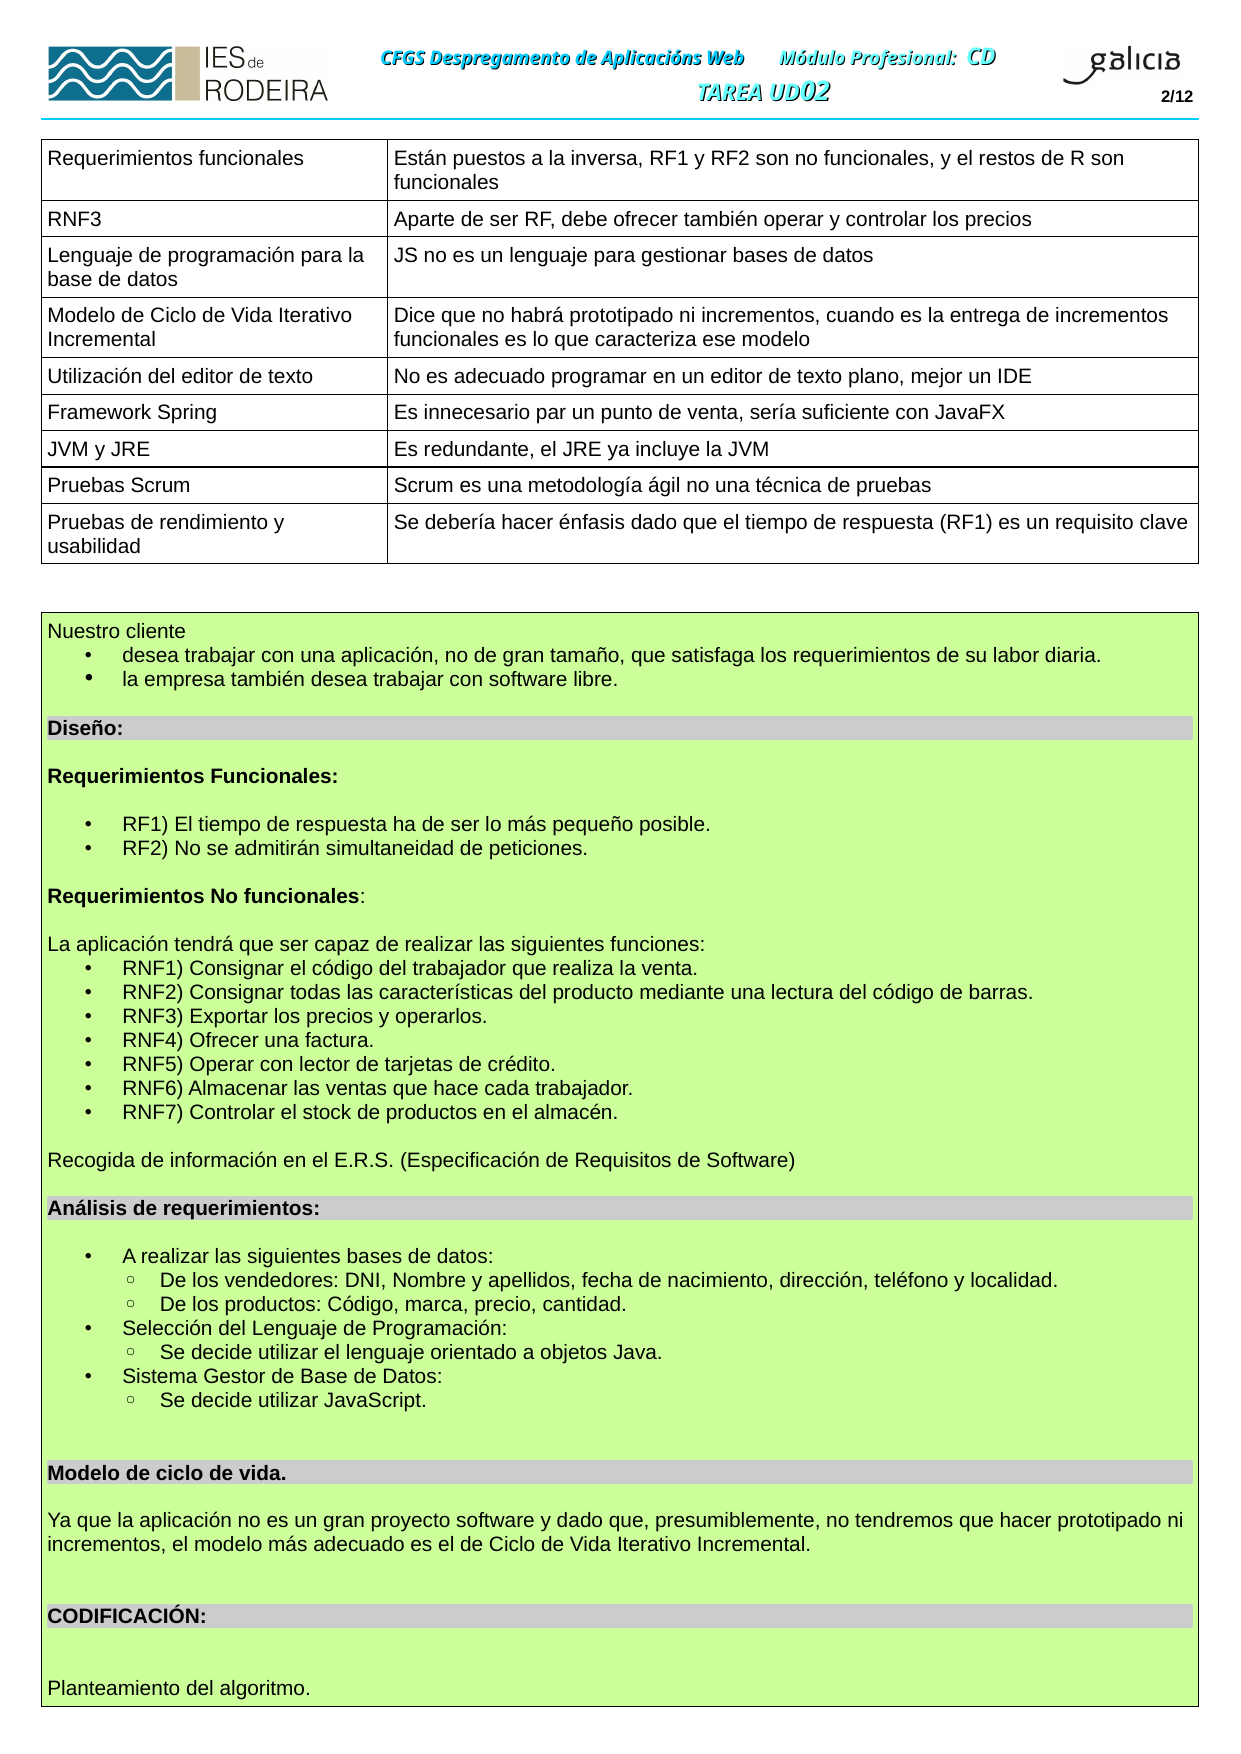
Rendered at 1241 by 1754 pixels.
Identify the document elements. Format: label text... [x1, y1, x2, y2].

table_cell Framework Spring [42, 395, 387, 430]
table_cell Es redundante, el JRE ya incluye la JVM [388, 431, 1198, 466]
table_cell Se debería hacer énfasis dado que el tiempo de respuesta (RF1) es un requisito clave [388, 504, 1198, 563]
table_cell Pruebas de rendimiento y usabilidad [42, 504, 387, 563]
table_cell JVM y JRE [42, 431, 387, 466]
table_cell Modelo de Ciclo de Vida Iterativo Incremental [42, 298, 387, 357]
table_cell Lenguaje de programación para la base de datos [42, 237, 387, 297]
table_cell Dice que no habrá prototipado ni incrementos, cuando es la entrega de incrementos funcionales es lo que caracteriza ese modelo [388, 298, 1198, 357]
table_cell Pruebas Scrum [42, 468, 387, 503]
table_cell Utilización del editor de texto [42, 358, 387, 393]
table_cell Scrum es una metodología ágil no una técnica de pruebas [388, 468, 1198, 503]
table_cell Aparte de ser RF, debe ofrecer también operar y controlar los precios [388, 201, 1198, 236]
picture [47, 45, 331, 102]
table_cell RNF3 [42, 201, 387, 236]
picture [1064, 43, 1185, 88]
table_cell No es adecuado programar en un editor de texto plano, mejor un IDE [388, 358, 1198, 393]
table_cell Están puestos a la inversa, RF1 y RF2 son no funcionales, y el restos de R son funcionales [388, 140, 1198, 200]
table_header Nuestro cliente desea trabajar con una aplicación, no de gran tamaño, que satisfaga los requerimientos de su labor diaria. la empresa también desea trabajar con software libre. Diseño: Requerimientos Funcionales: RF1) El tiempo de respuesta ha de ser lo más pequeño posible. RF2) No se admitirán simultaneidad de peticiones. Requerimientos No funcionales: La aplicación tendrá que ser capaz de realizar las siguientes funciones: RNF1) Consignar el código del trabajador que realiza la venta. RNF2) Consignar todas las características del producto mediante una lectura del código de barras. RNF3) Exportar los precios y operarlos. RNF4) Ofrecer una factura. RNF5) Operar con lector de tarjetas de crédito. RNF6) Almacenar las ventas que hace cada trabajador. RNF7) Controlar el stock de productos en el almacén. Recogida de información en el E.R.S. (Especificación de Requisitos de Software) Análisis de requerimientos: A realizar las siguientes bases de datos: De los vendedores: DNI, Nombre y apellidos, fecha de nacimiento, dirección, teléfono y localidad. De los productos: Código, marca, precio, cantidad. Selección del Lenguaje de Programación: Se decide utilizar el lenguaje orientado a objetos Java. Sistema Gestor de Base de Datos: Se decide utilizar JavaScript. Modelo de ciclo de vida. Ya que la aplicación no es un gran proyecto software y dado que, presumiblemente, no tendremos que hacer prototipado ni incrementos, el modelo más adecuado es el de Ciclo de Vida Iterativo Incremental. CODIFICACIÓN: Planteamiento del algoritmo. [42, 613, 1198, 1706]
table_cell Requerimientos funcionales [42, 140, 387, 200]
table_cell JS no es un lenguaje para gestionar bases de datos [388, 237, 1198, 297]
table_cell Es innecesario par un punto de venta, sería suficiente con JavaFX [388, 395, 1198, 430]
